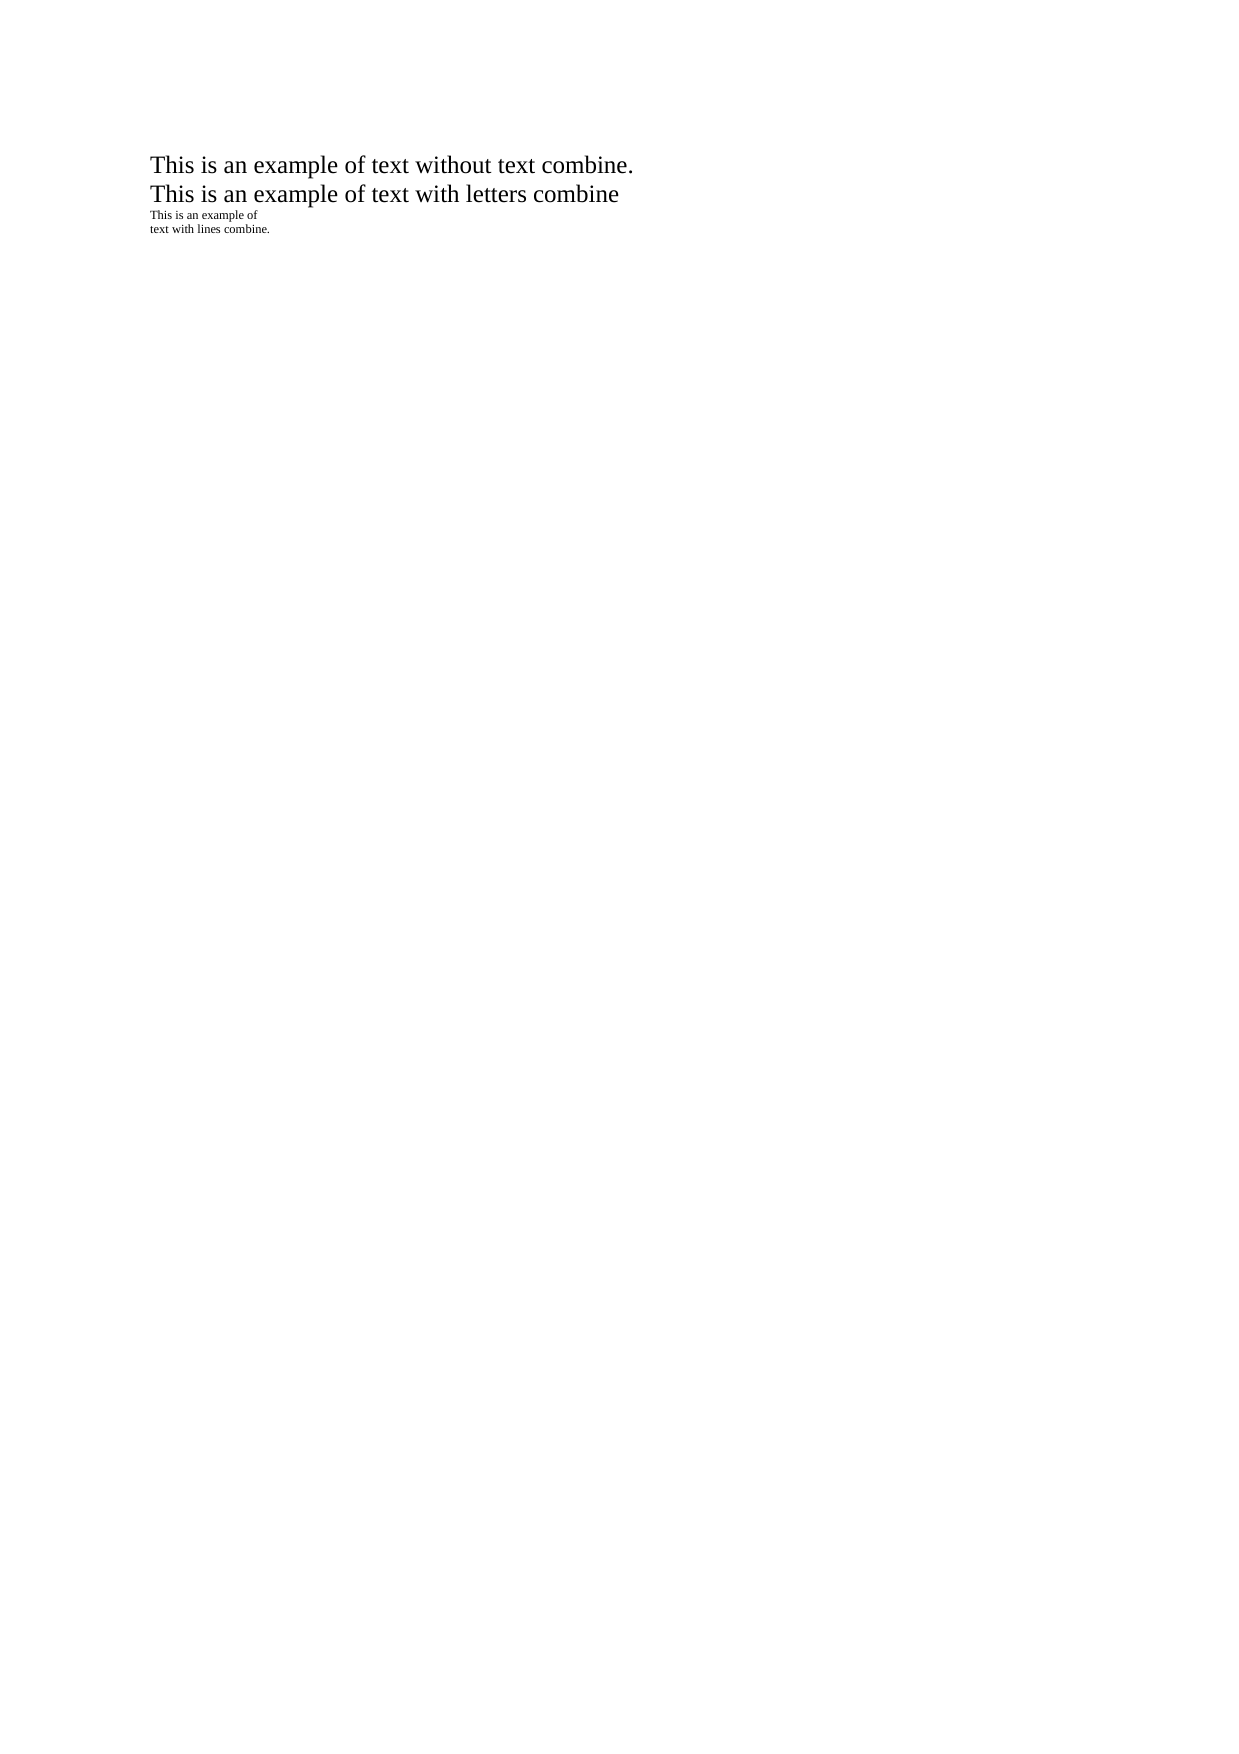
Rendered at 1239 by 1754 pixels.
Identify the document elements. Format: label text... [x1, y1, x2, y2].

text This is an example of text without text combine. [150, 150, 1089, 179]
text This is an example of text with lines combine. [150, 207, 1089, 236]
text This is an example of text with letters combine [150, 179, 1089, 207]
